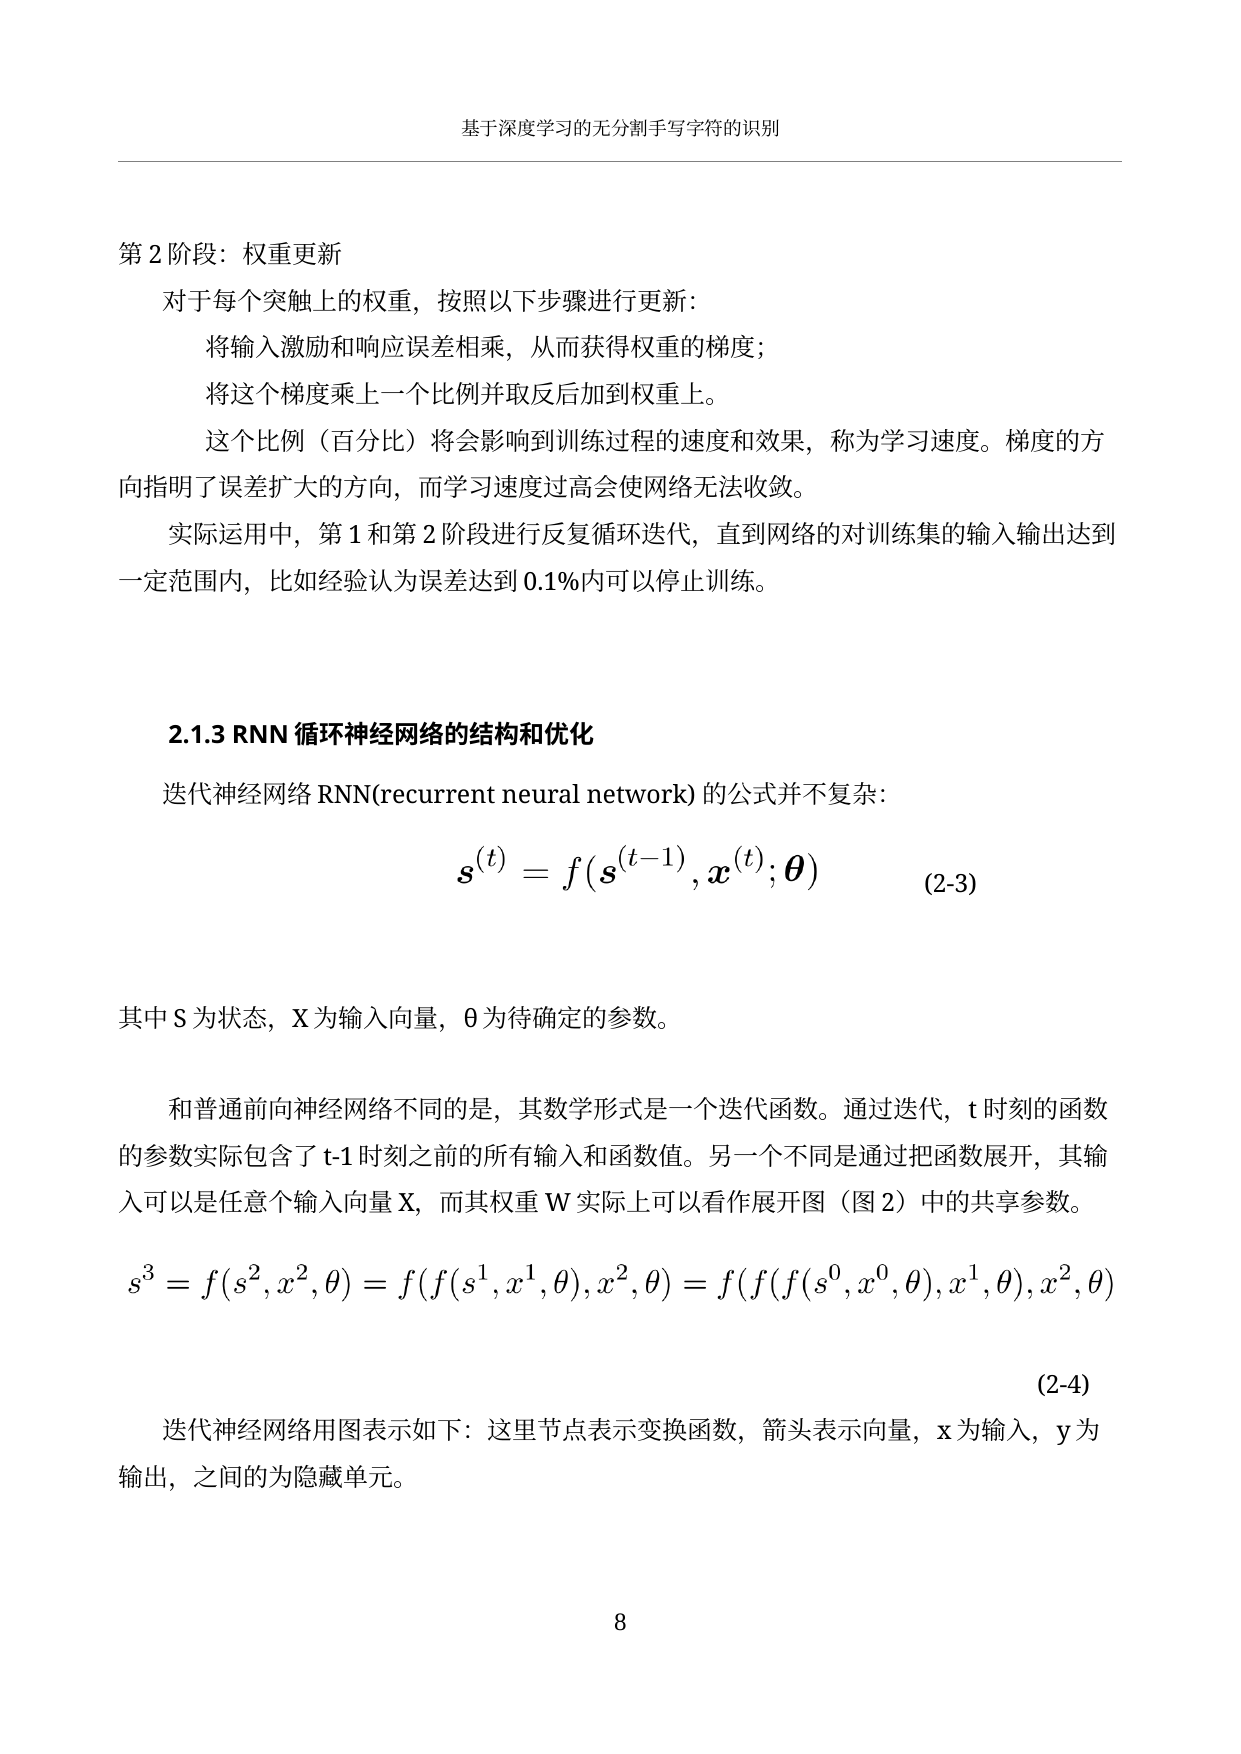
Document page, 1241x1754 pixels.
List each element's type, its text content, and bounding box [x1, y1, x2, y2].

picture [420, 822, 820, 914]
subtitle 2.1.3 RNN循环神经网络的结构和优化 [118, 715, 1122, 751]
text 迭代神经网络RNN(recurrent neural network) 的公式并不复杂： [118, 774, 1122, 811]
text [118, 866, 420, 900]
text 将这个梯度乘上一个比例并取反后加到权重上。 [118, 375, 1122, 411]
text (2-4) [118, 1367, 1122, 1401]
text 和普通前向神经网络不同的是，其数学形式是一个迭代函数。通过迭代，t 时刻的函数的参数实际包含了t-1时刻之前的所有输入和函数值。另一个不同是通过把函数展开，其输入可以是任意个输入向量X，而其权重W实际上可以看作展开图（图2）中的共享参数。 [118, 1089, 1122, 1219]
text 其中S为状态，X为输入向量，θ为待确定的参数。 [118, 998, 1122, 1034]
text 这个比例（百分比）将会影响到训练过程的速度和效果，称为学习速度。梯度的方向指明了误差扩大的方向，而学习速度过高会使网络无法收敛。 [118, 421, 1122, 504]
picture [118, 1256, 1123, 1313]
text 对于每个突触上的权重，按照以下步骤进行更新： [118, 281, 1122, 317]
text 实际运用中，第1和第2阶段进行反复循环迭代，直到网络的对训练集的输入输出达到一定范围内，比如经验认为误差达到0.1%内可以停止训练。 [118, 515, 1122, 597]
text 第2阶段：权重更新 [118, 234, 1122, 271]
text (2-3) [820, 866, 1122, 900]
text 将输入激励和响应误差相乘，从而获得权重的梯度； [118, 328, 1122, 364]
text 迭代神经网络用图表示如下：这里节点表示变换函数，箭头表示向量，x为输入，y为输出，之间的为隐藏单元。 [118, 1411, 1122, 1494]
